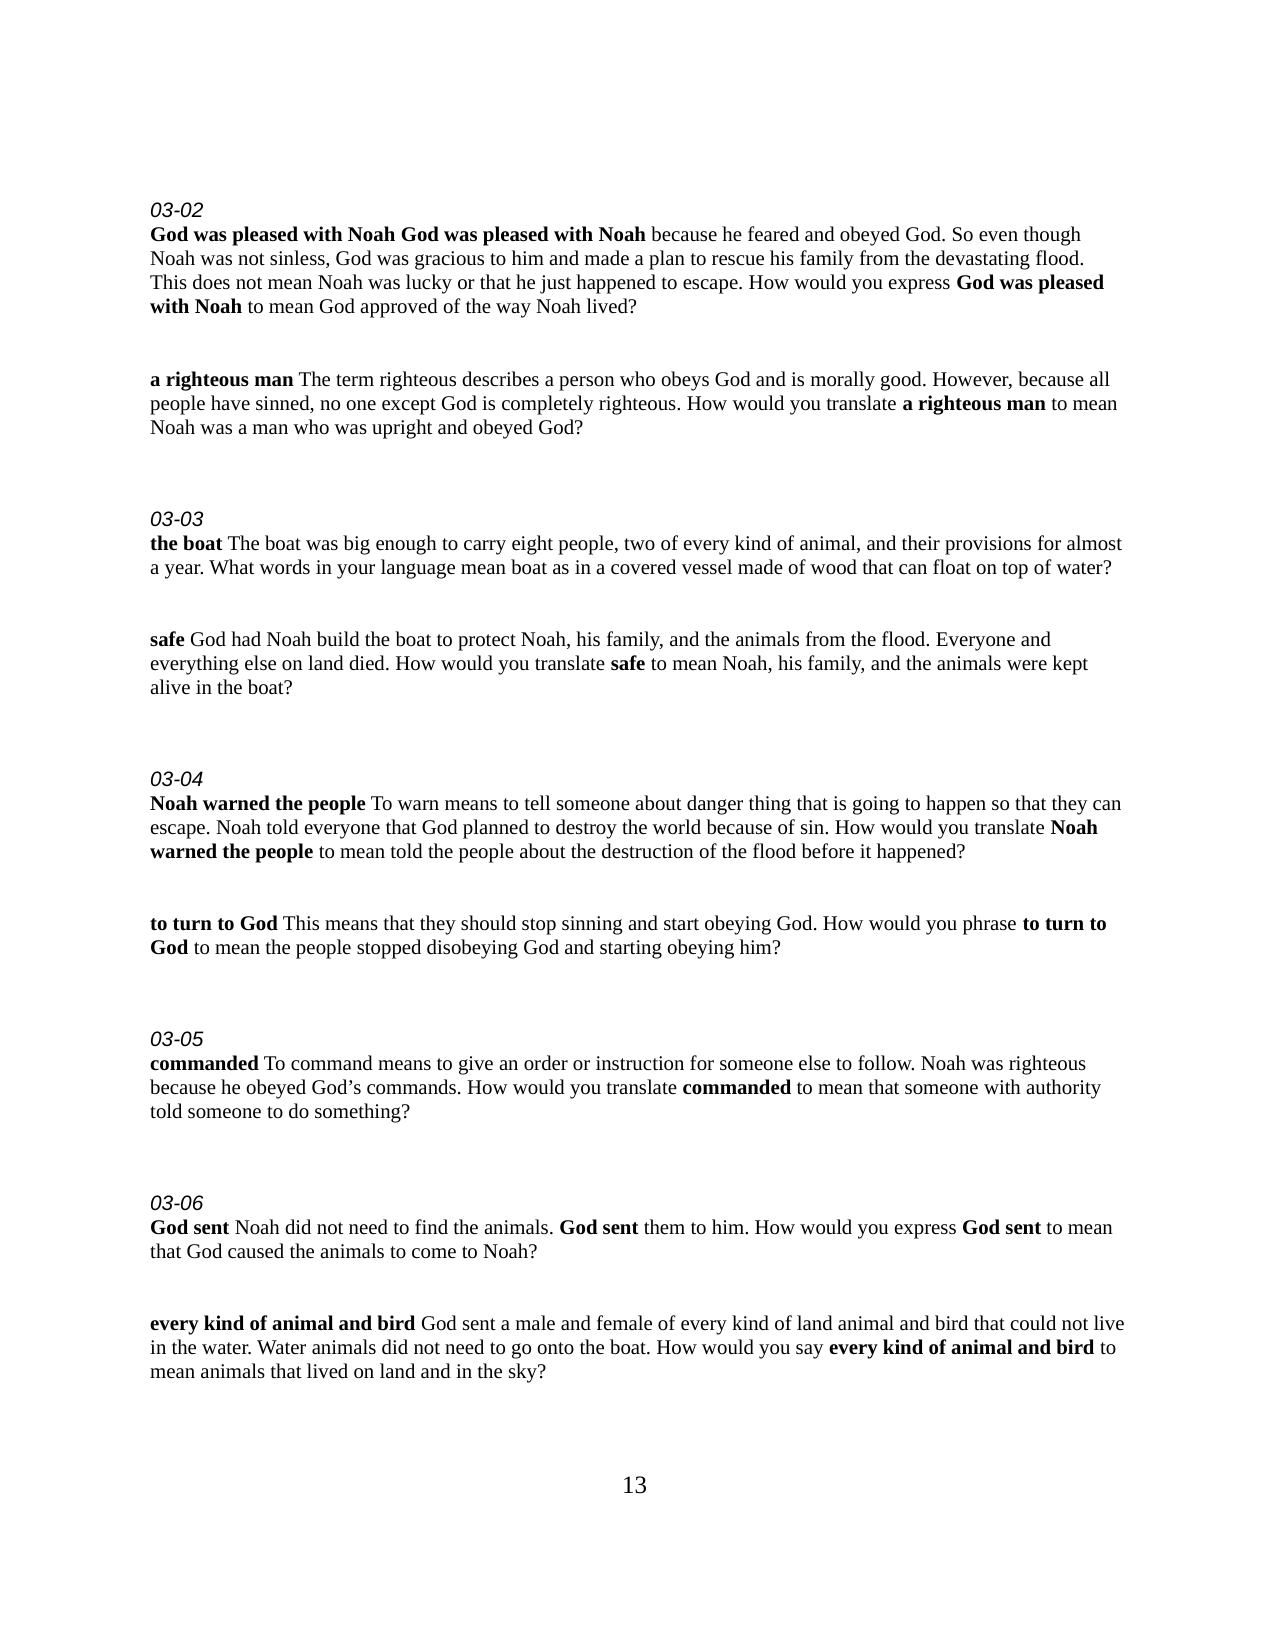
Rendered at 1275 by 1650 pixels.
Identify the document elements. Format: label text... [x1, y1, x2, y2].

text Noah warned the people To warn means to tell someone about danger thing that is going to happen so that they can escape. Noah told everyone that God planned to destroy the world because of sin. How would you translate Noah warned the people to mean told the people about the destruction of the flood before it happened? [150, 791, 1125, 863]
subtitle 03-03 [150, 507, 1125, 531]
text a righteous man The term righteous describes a person who obeys God and is morally good. However, because all people have sinned, no one except God is completely righteous. How would you translate a righteous man to mean Noah was a man who was upright and obeyed God? [150, 367, 1125, 439]
subtitle 03-02 [150, 198, 1125, 222]
text to turn to God This means that they should stop sinning and start obeying God. How would you phrase to turn to God to mean the people stopped disobeying God and starting obeying him? [150, 911, 1125, 959]
subtitle 03-04 [150, 767, 1125, 791]
text safe God had Noah build the boat to protect Noah, his family, and the animals from the flood. Everyone and everything else on land died. How would you translate safe to mean Noah, his family, and the animals were kept alive in the boat? [150, 627, 1125, 699]
subtitle 03-05 [150, 1027, 1125, 1051]
text God sent Noah did not need to find the animals. God sent them to him. How would you express God sent to mean that God caused the animals to come to Noah? [150, 1215, 1125, 1263]
text God was pleased with Noah God was pleased with Noah because he feared and obeyed God. So even though Noah was not sinless, God was gracious to him and made a plan to rescue his family from the devastating flood. This does not mean Noah was lucky or that he just happened to escape. How would you express God was pleased with Noah to mean God approved of the way Noah lived? [150, 222, 1125, 318]
text every kind of animal and bird God sent a male and female of every kind of land animal and bird that could not live in the water. Water animals did not need to go onto the boat. How would you say every kind of animal and bird to mean animals that lived on land and in the sky? [150, 1311, 1125, 1383]
subtitle 03-06 [150, 1191, 1125, 1215]
text the boat The boat was big enough to carry eight people, two of every kind of animal, and their provisions for almost a year. What words in your language mean boat as in a covered vessel made of wood that can float on top of water? [150, 531, 1125, 579]
text commanded To command means to give an order or instruction for someone else to follow. Noah was righteous because he obeyed God’s commands. How would you translate commanded to mean that someone with authority told someone to do something? [150, 1051, 1125, 1123]
